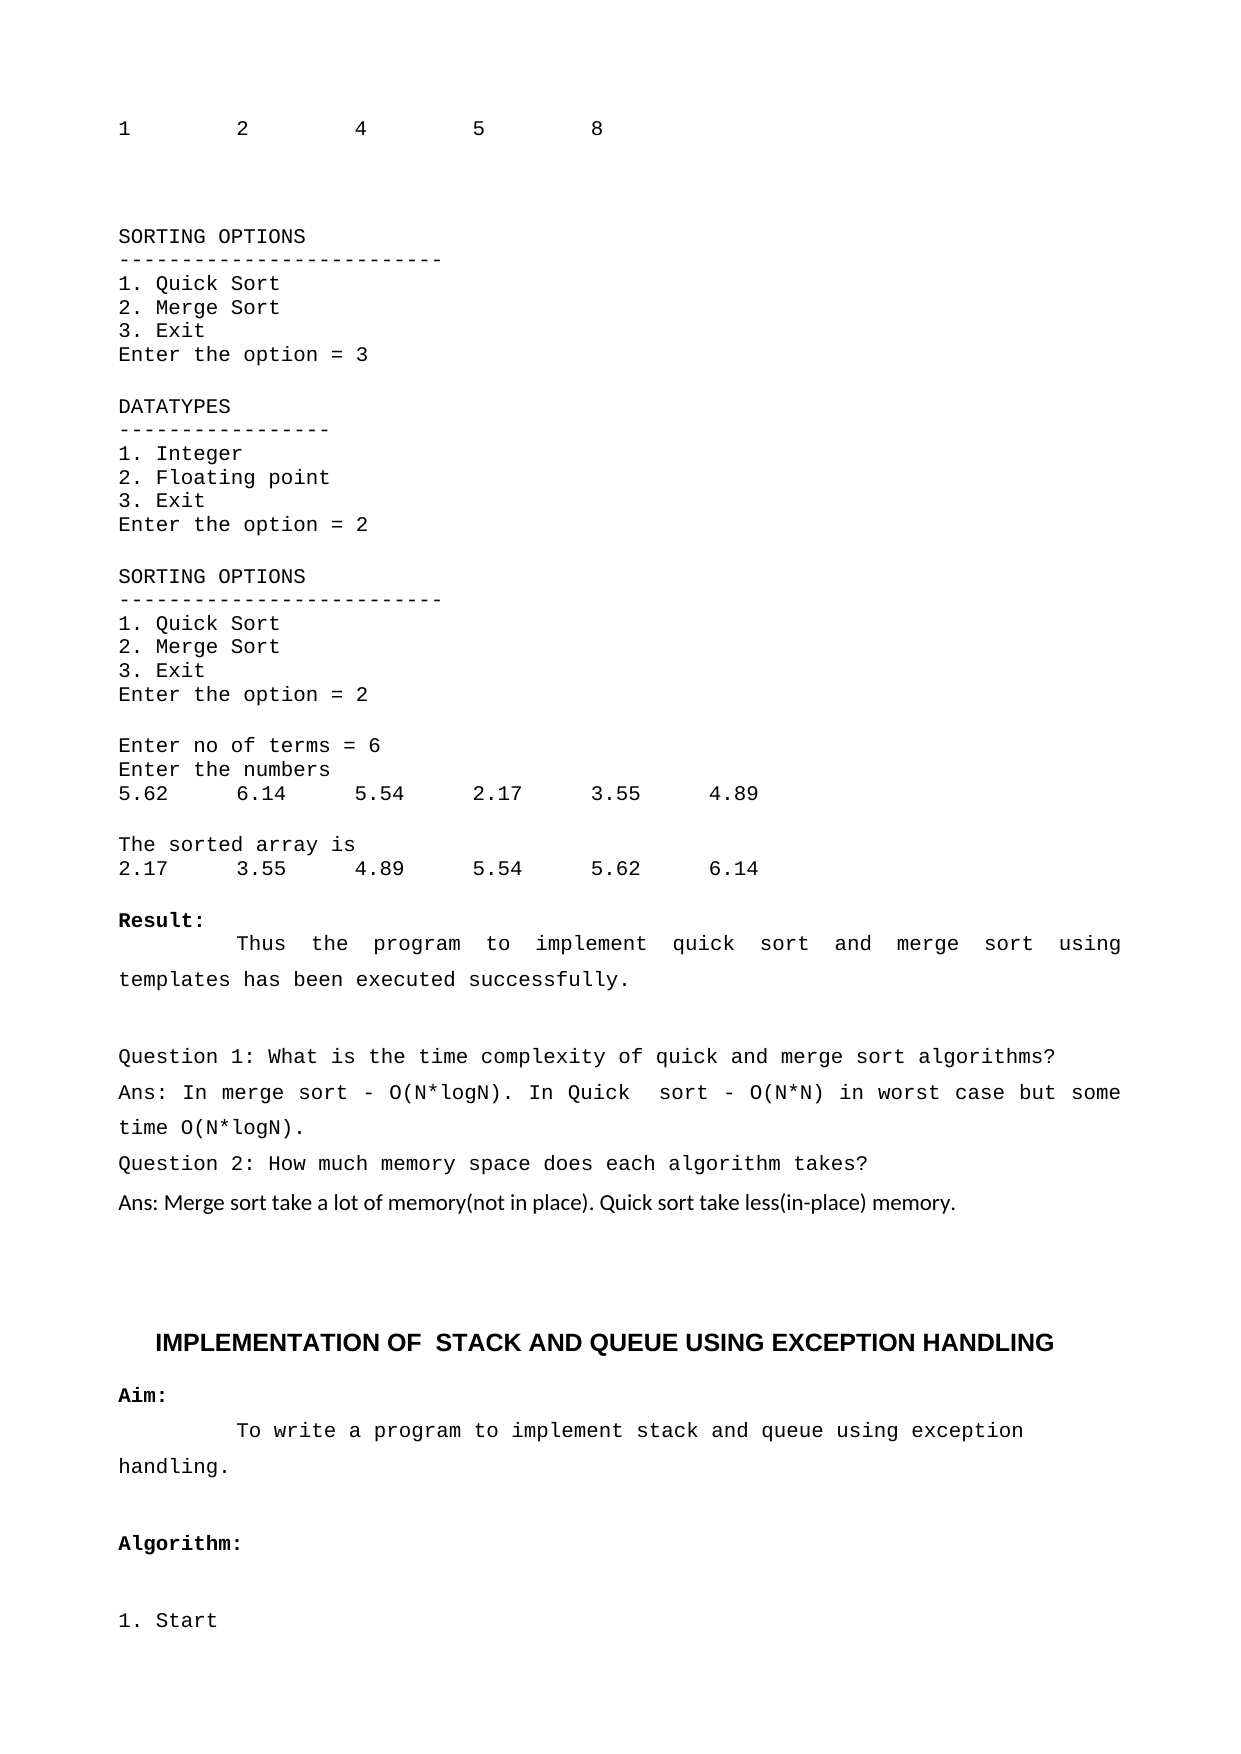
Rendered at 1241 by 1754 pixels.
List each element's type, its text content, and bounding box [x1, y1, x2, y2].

text 1. Integer [118, 443, 1122, 467]
text Result: [118, 910, 1122, 933]
text 2. Floating point [118, 467, 1122, 490]
text 2.17 3.55 4.89 5.54 5.62 6.14 [118, 858, 1122, 882]
text 5.62 6.14 5.54 2.17 3.55 4.89 [118, 783, 1122, 806]
text 2. Merge Sort [118, 297, 1122, 320]
text 3. Exit [118, 490, 1122, 514]
text 3. Exit [118, 660, 1122, 684]
text -------------------------- [118, 249, 1122, 273]
text Aim: [118, 1385, 1122, 1408]
text 1. Quick Sort [118, 613, 1122, 637]
text 2. Merge Sort [118, 637, 1122, 660]
text Thus the program to implement quick sort and merge sort using templates has been executed successfully. [118, 933, 1122, 992]
text 1 2 4 5 8 [118, 118, 1122, 142]
text ----------------- [118, 419, 1122, 443]
text The sorted array is [118, 834, 1122, 858]
text Ans: Merge sort take a lot of memory(not in place). Quick sort take less(in-place) memory. [118, 1188, 1122, 1216]
text DATATYPES [118, 396, 1122, 419]
text Question 1: What is the time complexity of quick and merge sort algorithms? [118, 1046, 1122, 1070]
text -------------------------- [118, 589, 1122, 613]
text Enter the numbers [118, 759, 1122, 783]
text To write a program to implement stack and queue using exception handling. [118, 1420, 1122, 1479]
text 1. Quick Sort [118, 273, 1122, 297]
text Enter the option = 3 [118, 344, 1122, 368]
text Enter the option = 2 [118, 684, 1122, 707]
text IMPLEMENTATION OF STACK AND QUEUE USING EXCEPTION HANDLING [88, 1328, 1122, 1357]
text SORTING OPTIONS [118, 566, 1122, 589]
text Enter no of terms = 6 [118, 736, 1122, 759]
text Algorithm: [118, 1533, 1122, 1557]
text 1. Start [88, 1610, 1122, 1634]
text 3. Exit [118, 320, 1122, 344]
text Enter the option = 2 [118, 514, 1122, 538]
text SORTING OPTIONS [118, 226, 1122, 249]
text Question 2: How much memory space does each algorithm takes? [118, 1152, 1122, 1176]
text Ans: In merge sort - O(N*logN). In Quick sort - O(N*N) in worst case but some time O(N*logN). [118, 1082, 1122, 1141]
